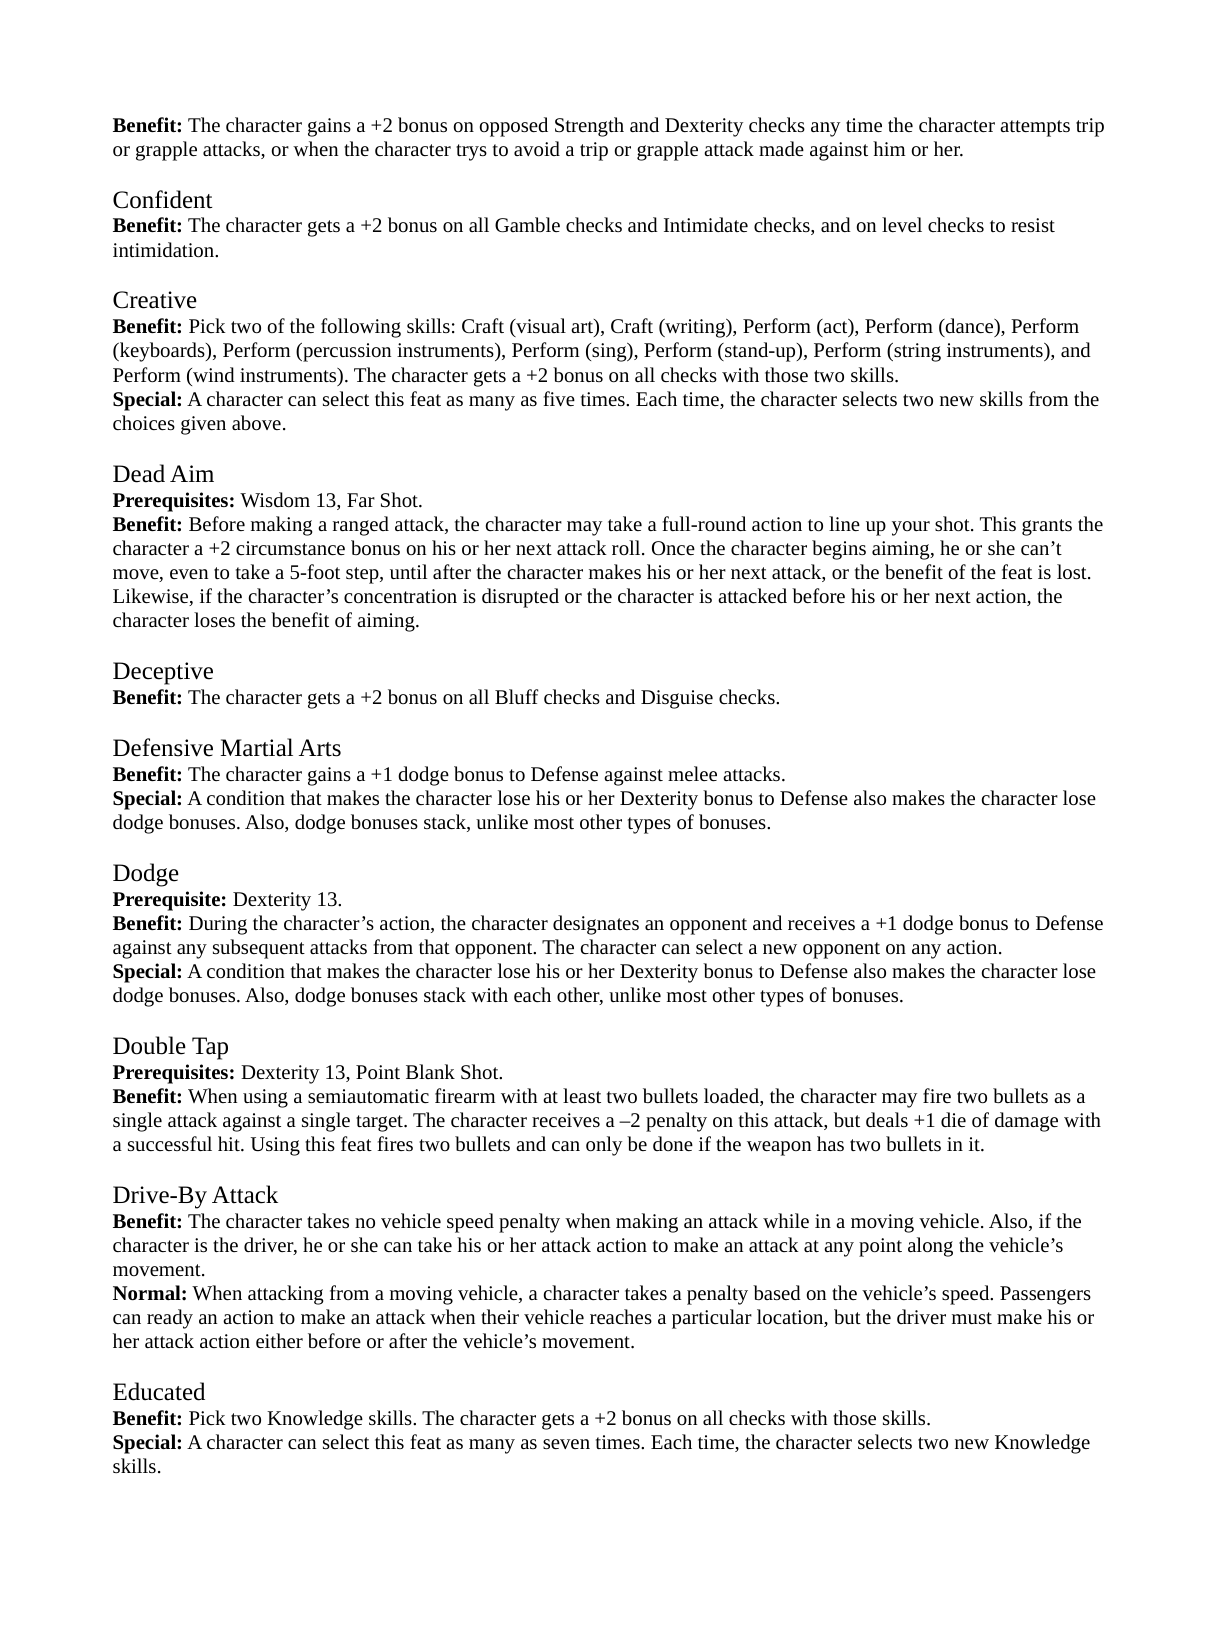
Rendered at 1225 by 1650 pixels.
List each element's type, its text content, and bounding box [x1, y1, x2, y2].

subtitle Dodge [112, 858, 1112, 887]
text Special: A character can select this feat as many as seven times. Each time, the character selects two new Knowledge skills. [112, 1430, 1112, 1478]
text Benefit: The character gets a +2 bonus on all Gamble checks and Intimidate checks, and on level checks to resist intimidation. [112, 213, 1112, 262]
text Benefit: The character gets a +2 bonus on all Bluff checks and Disguise checks. [112, 685, 1112, 709]
subtitle Confident [112, 185, 1112, 213]
subtitle Defensive Martial Arts [112, 733, 1112, 762]
text Prerequisites: Wisdom 13, Far Shot. [112, 487, 1112, 512]
subtitle Drive-By Attack [112, 1180, 1112, 1209]
subtitle Deceptive [112, 656, 1112, 685]
subtitle Educated [112, 1377, 1112, 1406]
text Benefit: The character takes no vehicle speed penalty when making an attack while in a moving vehicle. Also, if the character is the driver, he or she can take his or her attack action to make an attack at any point along the vehicle’s movement. [112, 1209, 1112, 1281]
text Special: A condition that makes the character lose his or her Dexterity bonus to Defense also makes the character lose dodge bonuses. Also, dodge bonuses stack, unlike most other types of bonuses. [112, 786, 1112, 834]
subtitle Double Tap [112, 1031, 1112, 1060]
text Benefit: When using a semiautomatic firearm with at least two bullets loaded, the character may fire two bullets as a single attack against a single target. The character receives a –2 penalty on this attack, but deals +1 die of damage with a successful hit. Using this feat fires two bullets and can only be done if the weapon has two bullets in it. [112, 1084, 1112, 1156]
text Benefit: Before making a ranged attack, the character may take a full-round action to line up your shot. This grants the character a +2 circumstance bonus on his or her next attack roll. Once the character begins aiming, he or she can’t move, even to take a 5-foot step, until after the character makes his or her next attack, or the benefit of the feat is lost. Likewise, if the character’s concentration is disrupted or the character is attacked before his or her next action, the character loses the benefit of aiming. [112, 512, 1112, 632]
subtitle Dead Aim [112, 459, 1112, 487]
text Benefit: Pick two Knowledge skills. The character gets a +2 bonus on all checks with those skills. [112, 1406, 1112, 1430]
subtitle Creative [112, 286, 1112, 314]
text Prerequisites: Dexterity 13, Point Blank Shot. [112, 1060, 1112, 1084]
text Benefit: During the character’s action, the character designates an opponent and receives a +1 dodge bonus to Defense against any subsequent attacks from that opponent. The character can select a new opponent on any action. [112, 911, 1112, 959]
text Prerequisite: Dexterity 13. [112, 887, 1112, 911]
text Benefit: The character gains a +1 dodge bonus to Defense against melee attacks. [112, 762, 1112, 786]
text Special: A character can select this feat as many as five times. Each time, the character selects two new skills from the choices given above. [112, 387, 1112, 435]
text Special: A condition that makes the character lose his or her Dexterity bonus to Defense also makes the character lose dodge bonuses. Also, dodge bonuses stack with each other, unlike most other types of bonuses. [112, 959, 1112, 1007]
text Normal: When attacking from a moving vehicle, a character takes a penalty based on the vehicle’s speed. Passengers can ready an action to make an attack when their vehicle reaches a particular location, but the driver must make his or her attack action either before or after the vehicle’s movement. [112, 1281, 1112, 1353]
text Benefit: Pick two of the following skills: Craft (visual art), Craft (writing), Perform (act), Perform (dance), Perform (keyboards), Perform (percussion instruments), Perform (sing), Perform (stand-up), Perform (string instruments), and Perform (wind instruments). The character gets a +2 bonus on all checks with those two skills. [112, 314, 1112, 387]
text Benefit: The character gains a +2 bonus on opposed Strength and Dexterity checks any time the character attempts trip or grapple attacks, or when the character trys to avoid a trip or grapple attack made against him or her. [112, 112, 1112, 161]
